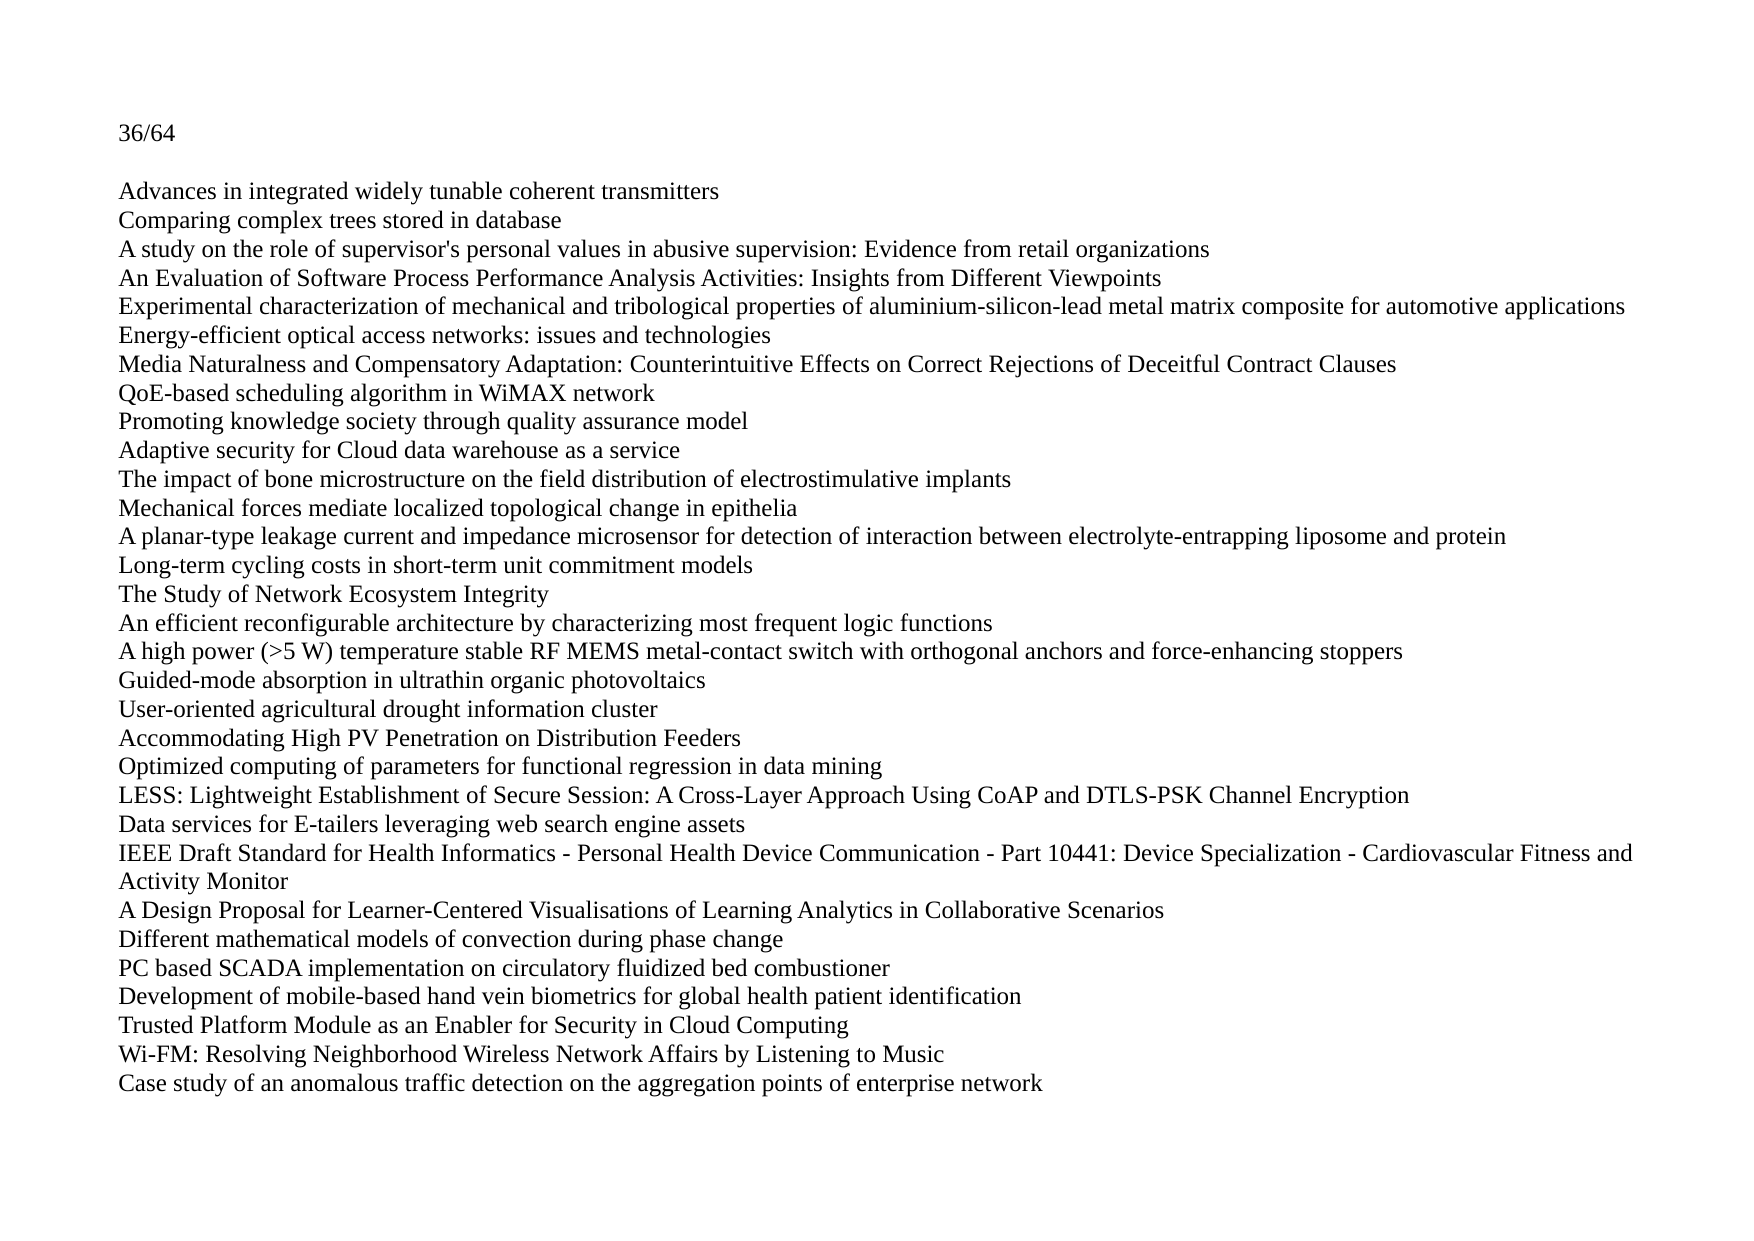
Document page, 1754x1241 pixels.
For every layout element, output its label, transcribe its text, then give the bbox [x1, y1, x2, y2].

text Data services for E-tailers leveraging web search engine assets [118, 809, 1636, 838]
text The impact of bone microstructure on the field distribution of electrostimulative implants [118, 464, 1636, 493]
text Energy-efficient optical access networks: issues and technologies [118, 320, 1636, 349]
text Mechanical forces mediate localized topological change in epithelia [118, 493, 1636, 521]
text Long-term cycling costs in short-term unit commitment models [118, 550, 1636, 579]
text IEEE Draft Standard for Health Informatics - Personal Health Device Communication - Part 10441: Device Specialization - Cardiovascular Fitness and Activity Monitor [118, 838, 1636, 895]
text Trusted Platform Module as an Enabler for Security in Cloud Computing [118, 1010, 1636, 1039]
text Comparing complex trees stored in database [118, 205, 1636, 234]
text An efficient reconfigurable architecture by characterizing most frequent logic functions [118, 608, 1636, 636]
text A Design Proposal for Learner-Centered Visualisations of Learning Analytics in Collaborative Scenarios [118, 895, 1636, 924]
text PC based SCADA implementation on circulatory fluidized bed combustioner [118, 953, 1636, 981]
text A study on the role of supervisor's personal values in abusive supervision: Evidence from retail organizations [118, 234, 1636, 263]
text Development of mobile-based hand vein biometrics for global health patient identification [118, 981, 1636, 1010]
text Accommodating High PV Penetration on Distribution Feeders [118, 723, 1636, 751]
text An Evaluation of Software Process Performance Analysis Activities: Insights from Different Viewpoints [118, 263, 1636, 291]
text Adaptive security for Cloud data warehouse as a service [118, 435, 1636, 464]
text A high power (>5 W) temperature stable RF MEMS metal-contact switch with orthogonal anchors and force-enhancing stoppers [118, 636, 1636, 665]
text Advances in integrated widely tunable coherent transmitters [118, 176, 1636, 205]
text Optimized computing of parameters for functional regression in data mining [118, 751, 1636, 780]
text LESS: Lightweight Establishment of Secure Session: A Cross-Layer Approach Using CoAP and DTLS-PSK Channel Encryption [118, 780, 1636, 809]
text The Study of Network Ecosystem Integrity [118, 579, 1636, 608]
text Case study of an anomalous traffic detection on the aggregation points of enterprise network [118, 1068, 1636, 1096]
text Different mathematical models of convection during phase change [118, 924, 1636, 953]
text A planar-type leakage current and impedance microsensor for detection of interaction between electrolyte-entrapping liposome and protein [118, 521, 1636, 550]
text Wi-FM: Resolving Neighborhood Wireless Network Affairs by Listening to Music [118, 1039, 1636, 1068]
text Guided-mode absorption in ultrathin organic photovoltaics [118, 665, 1636, 694]
text Experimental characterization of mechanical and tribological properties of aluminium-silicon-lead metal matrix composite for automotive applications [118, 291, 1636, 320]
text QoE-based scheduling algorithm in WiMAX network [118, 378, 1636, 406]
text Promoting knowledge society through quality assurance model [118, 406, 1636, 435]
text User-oriented agricultural drought information cluster [118, 694, 1636, 723]
text Media Naturalness and Compensatory Adaptation: Counterintuitive Effects on Correct Rejections of Deceitful Contract Clauses [118, 349, 1636, 378]
